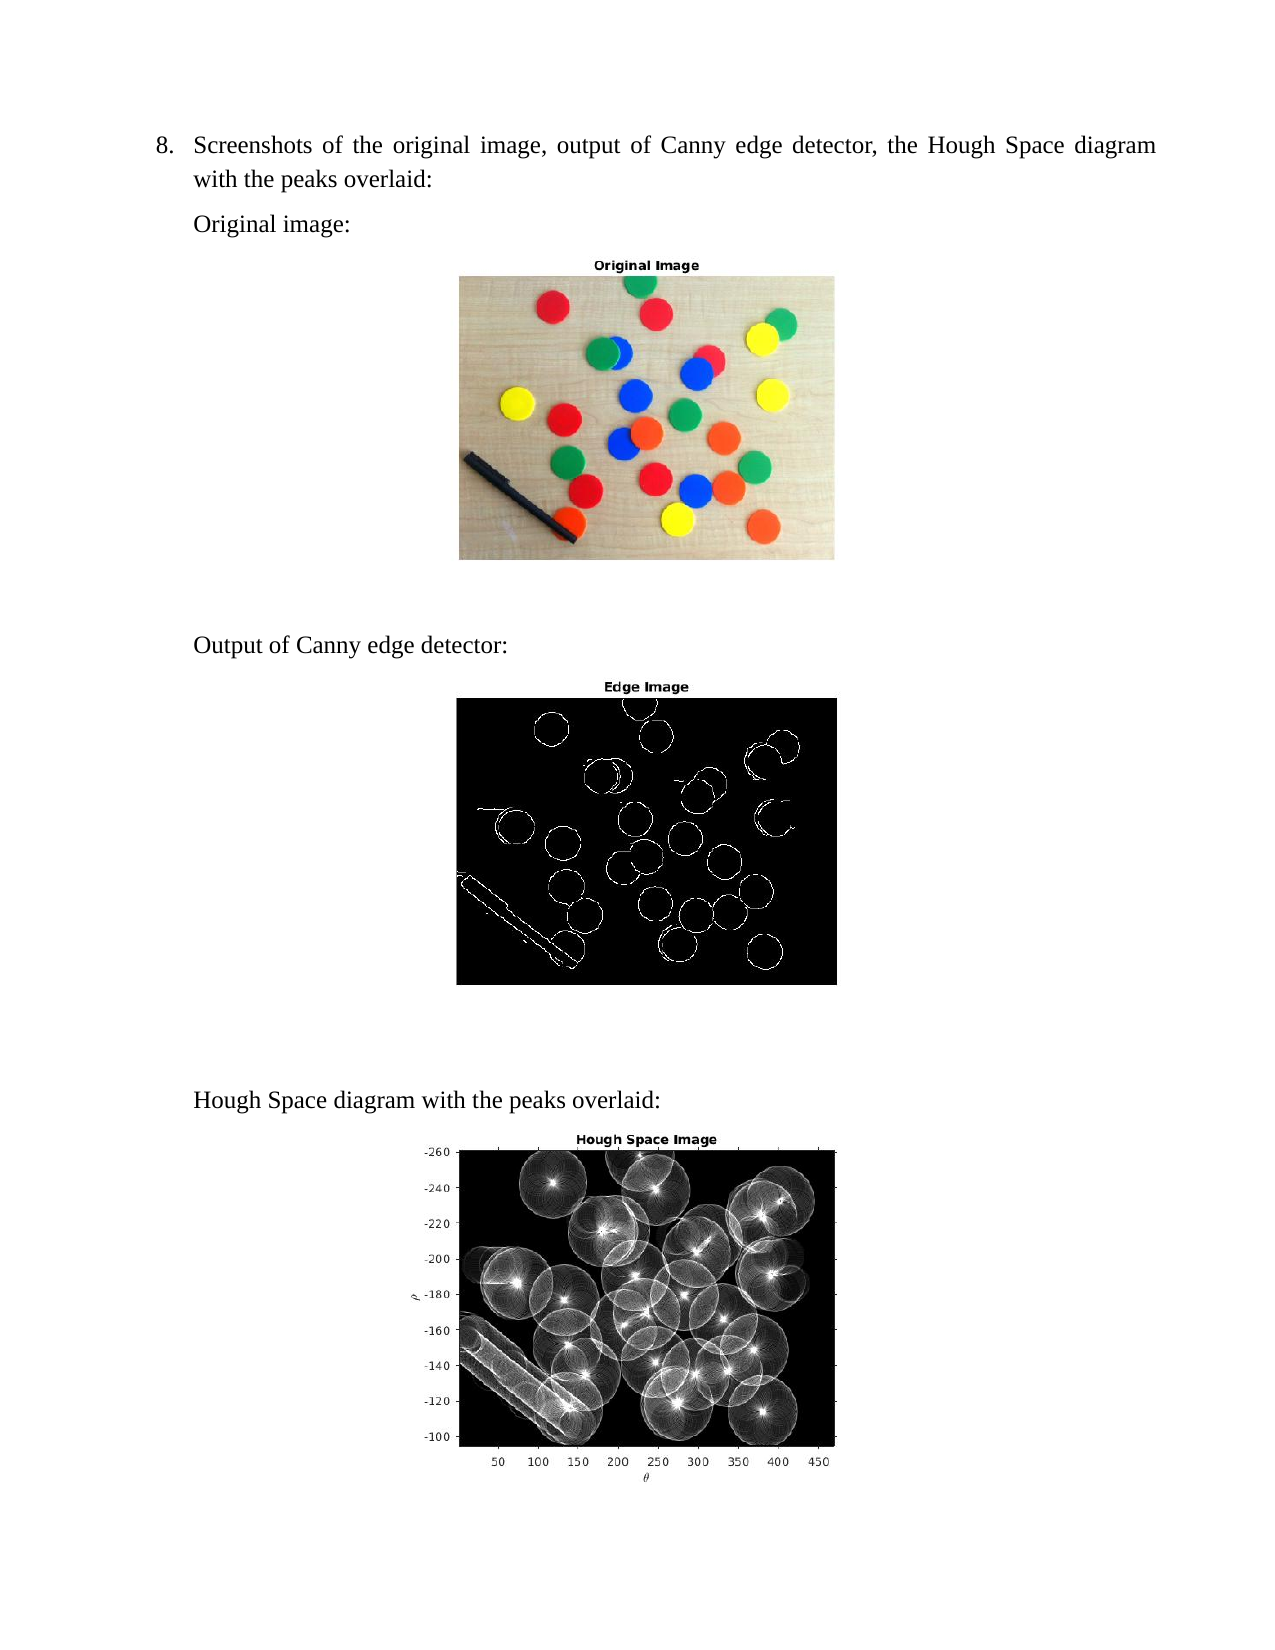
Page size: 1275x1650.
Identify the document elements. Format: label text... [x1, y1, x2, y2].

picture [392, 663, 883, 1032]
list Screenshots of the original image, output of Canny edge detector, the Hough Space diagram with the peaks overlaid: [156, 131, 1157, 192]
list Output of Canny edge detector: [193, 630, 1157, 659]
picture [396, 1123, 879, 1485]
list Hough Space diagram with the peaks overlaid: [193, 1085, 1157, 1113]
list Original image: [156, 209, 1157, 238]
picture [395, 242, 880, 606]
